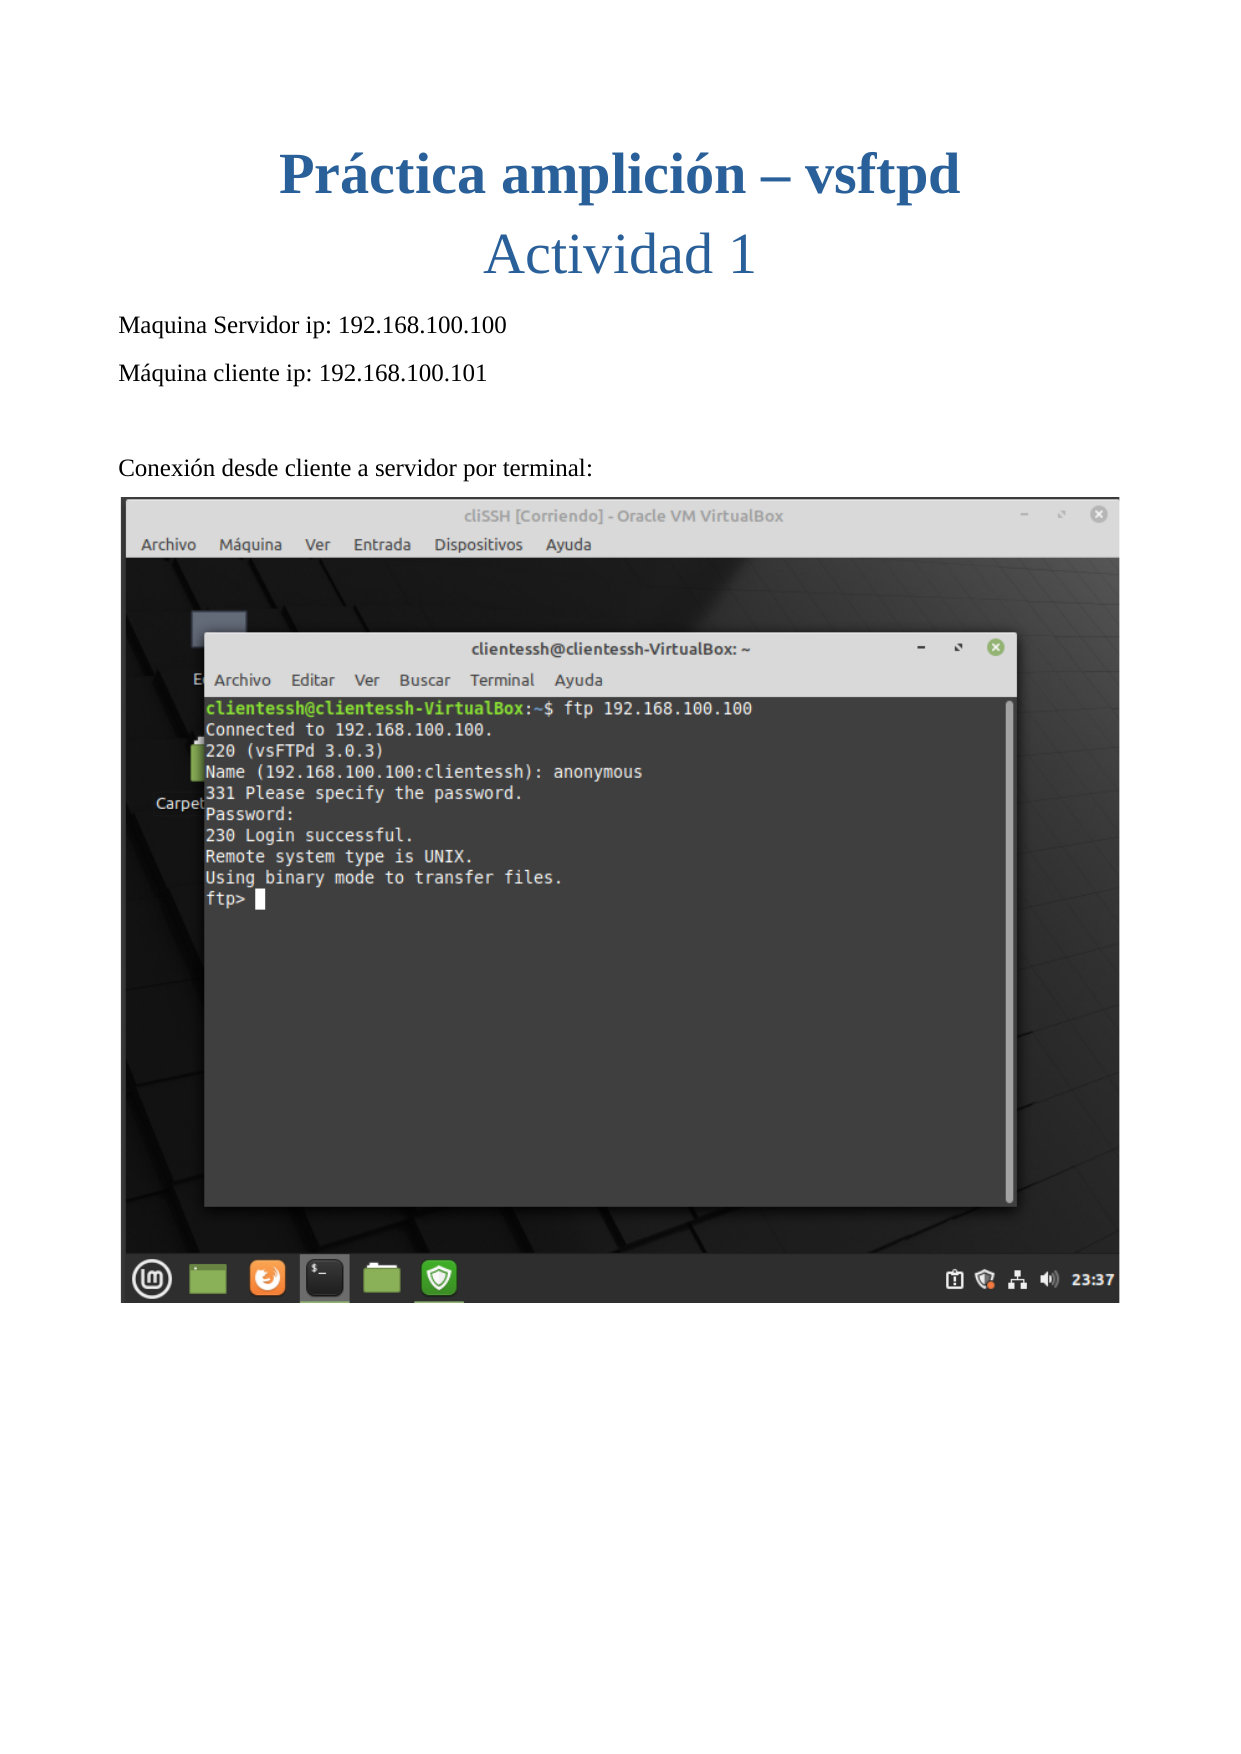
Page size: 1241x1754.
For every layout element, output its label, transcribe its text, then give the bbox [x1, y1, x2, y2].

text Maquina Servidor ip: 192.168.100.100 [118, 310, 1122, 339]
subtitle Práctica amplición – vsftpd [118, 139, 1122, 206]
text Conexión desde cliente a servidor por terminal: [118, 453, 1122, 482]
text Máquina cliente ip: 192.168.100.101 [118, 358, 1122, 387]
text Actividad 1 [118, 218, 1122, 286]
picture [1011, 497, 1120, 1303]
